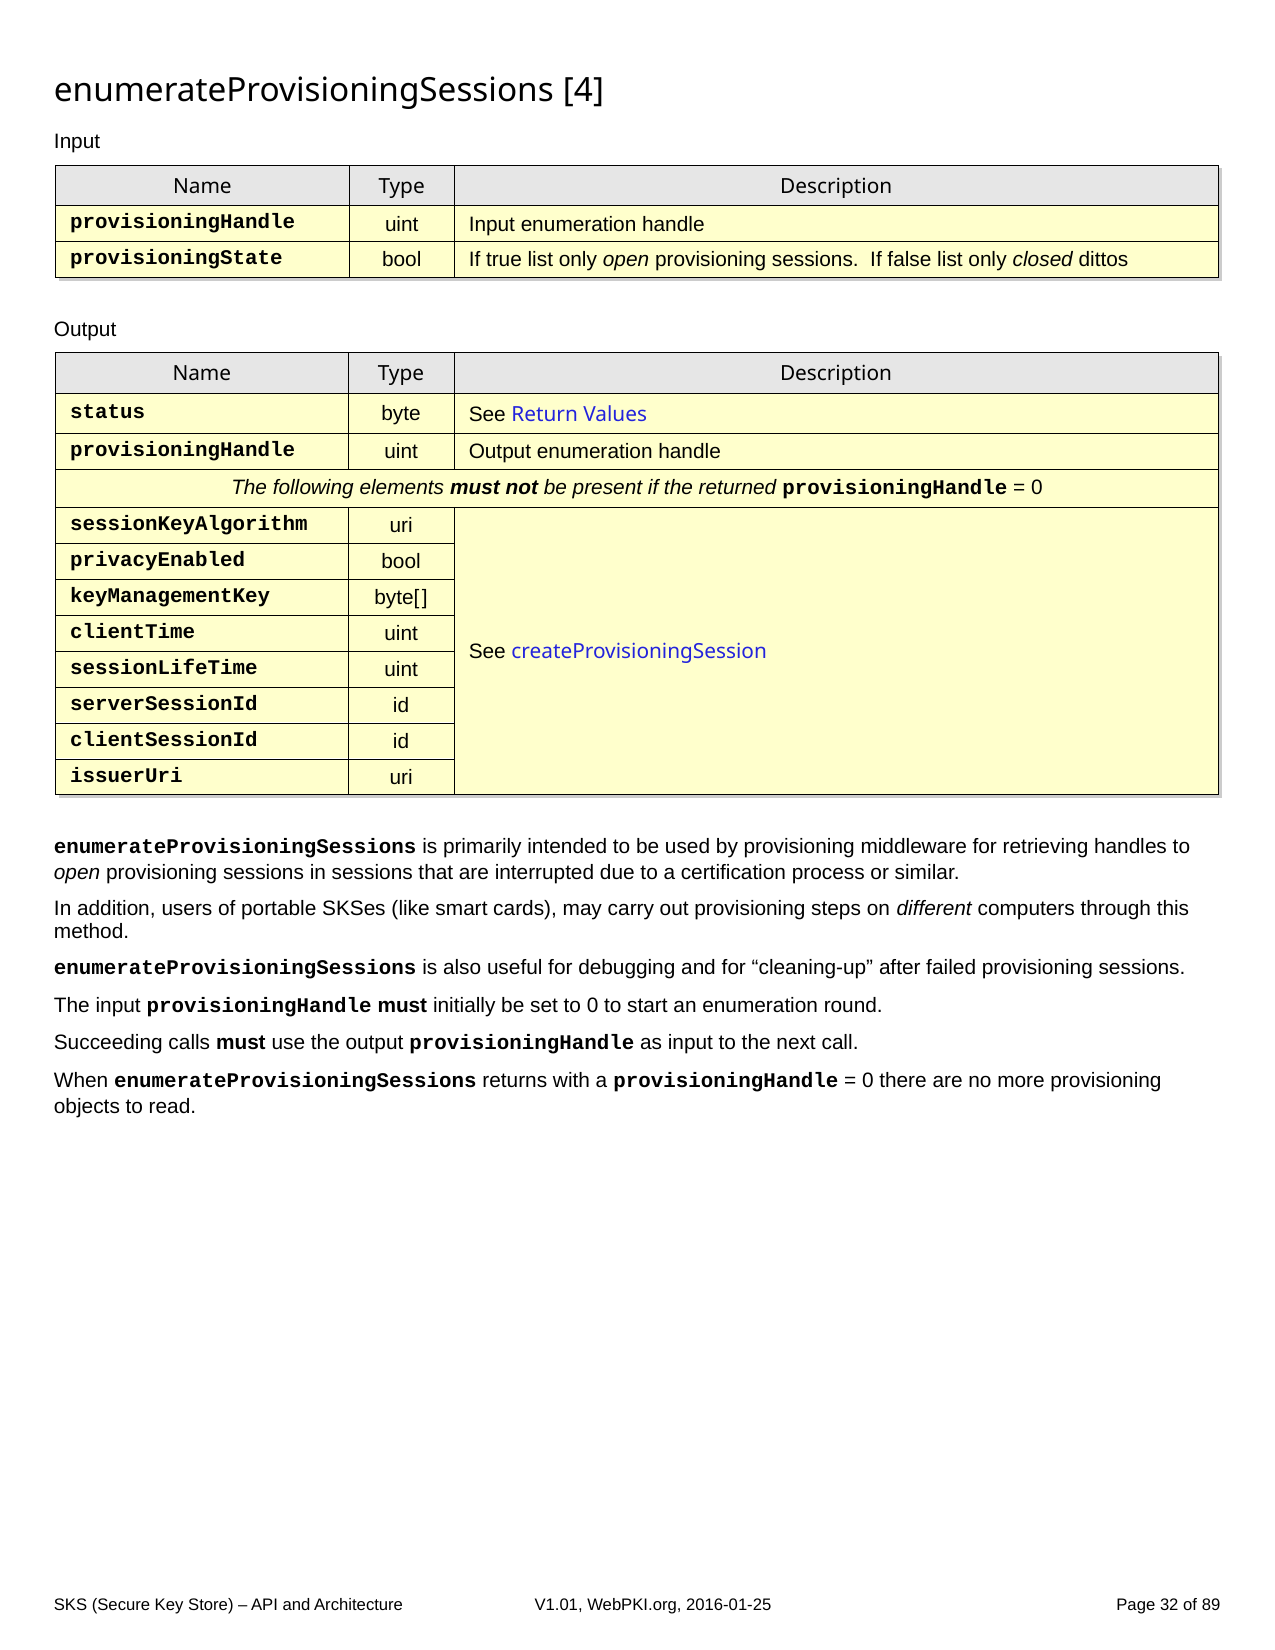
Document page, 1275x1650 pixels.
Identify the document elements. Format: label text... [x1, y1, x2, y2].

table_cell issuerUri [56, 760, 348, 794]
table_header Description [455, 166, 1218, 205]
table_header Type [350, 166, 454, 205]
text enumerateProvisioningSessions is also useful for debugging and for “cleaning-up” after failed provisioning sessions. [54, 955, 1221, 981]
table_cell bool [350, 242, 454, 277]
table_cell uint [349, 616, 454, 651]
table_cell See createProvisioningSession [455, 508, 1218, 543]
table_cell See Return Values [455, 394, 1218, 433]
table_cell sessionLifeTime [56, 652, 348, 687]
text The input provisioningHandle must initially be set to 0 to start an enumeration round. [54, 993, 1221, 1018]
table_cell byte [349, 394, 454, 433]
text Succeeding calls must use the output provisioningHandle as input to the next call. [54, 1030, 1221, 1056]
table_cell clientTime [56, 616, 348, 651]
text enumerateProvisioningSessions is primarily intended to be used by provisioning middleware for retrieving handles to open provisioning sessions in sessions that are interrupted due to a certification process or similar. [54, 834, 1221, 883]
table_cell id [349, 724, 454, 758]
table_cell keyManagementKey [56, 580, 348, 615]
table_cell uint [350, 206, 454, 241]
text In addition, users of portable SKSes (like smart cards), may carry out provisioning steps on different computers through this method. [54, 895, 1221, 943]
table_cell privacyEnabled [56, 544, 348, 579]
text When enumerateProvisioningSessions returns with a provisioningHandle = 0 there are no more provisioning objects to read. [54, 1068, 1221, 1118]
table_cell status [56, 394, 348, 433]
table_cell sessionKeyAlgorithm [56, 508, 348, 543]
table_header Name [56, 166, 349, 205]
table_cell uint [349, 434, 454, 469]
table_cell Input enumeration handle [455, 206, 1218, 241]
table_cell uri [349, 760, 454, 794]
table_cell byte[ ] [349, 580, 454, 615]
table_cell provisioningHandle [56, 434, 348, 469]
table_cell id [349, 688, 454, 722]
table_header Type [349, 353, 454, 393]
table_cell provisioningHandle [56, 206, 349, 241]
text Output [54, 317, 1221, 341]
table_cell clientSessionId [56, 724, 348, 758]
table_cell uint [349, 652, 454, 687]
table_cell The following elements must not be present if the returned provisioningHandle = 0 [56, 470, 1218, 507]
subtitle enumerateProvisioningSessions [4] [54, 66, 1221, 111]
table_cell bool [349, 544, 454, 579]
table_header Description [455, 353, 1218, 393]
table_cell uri [349, 508, 454, 543]
text Input [54, 129, 1221, 153]
table_header Name [56, 353, 348, 393]
table_cell Output enumeration handle [455, 434, 1218, 469]
table_cell If true list only open provisioning sessions. If false list only closed dittos [455, 242, 1218, 277]
table_cell provisioningState [56, 242, 349, 277]
table_cell serverSessionId [56, 688, 348, 722]
